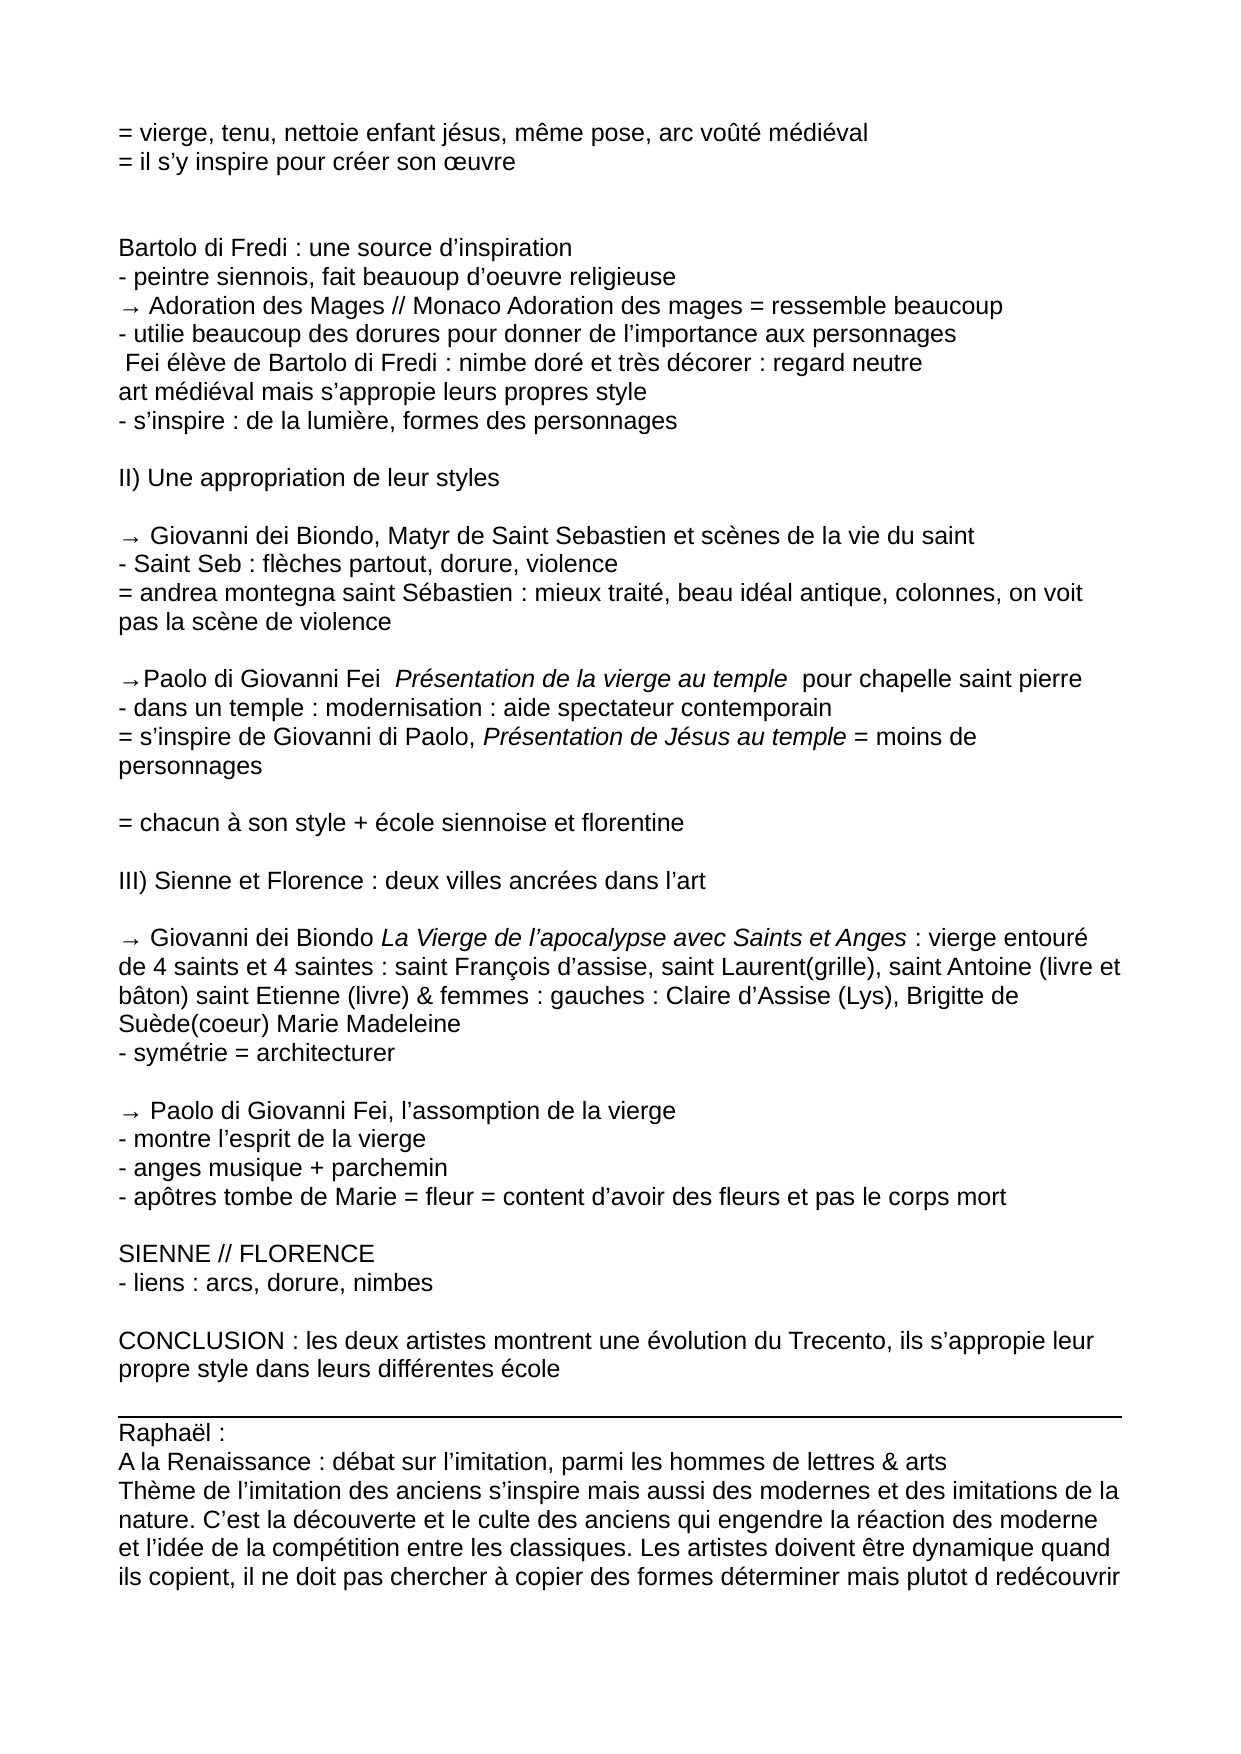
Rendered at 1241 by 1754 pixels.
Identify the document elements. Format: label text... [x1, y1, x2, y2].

text - Saint Seb : flèches partout, dorure, violence [118, 549, 1122, 578]
text - apôtres tombe de Marie = fleur = content d’avoir des fleurs et pas le corps mort [118, 1182, 1122, 1211]
text - montre l’esprit de la vierge [118, 1124, 1122, 1153]
text - s’inspire : de la lumière, formes des personnages [118, 406, 1122, 434]
text Thème de l’imitation des anciens s’inspire mais aussi des modernes et des imitations de la nature. C’est la découverte et le culte des anciens qui engendre la réaction des moderne et l’idée de la compétition entre les classiques. Les artistes doivent être dynamique quand ils copient, il ne doit pas chercher à copier des formes déterminer mais plutot d redécouvrir [118, 1476, 1122, 1591]
text = chacun à son style + école siennoise et florentine [118, 808, 1122, 837]
text = andrea montegna saint Sébastien : mieux traité, beau idéal antique, colonnes, on voit pas la scène de violence [118, 578, 1122, 636]
text Raphaël : [118, 1418, 1122, 1447]
text - utilie beaucoup des dorures pour donner de l’importance aux personnages [118, 319, 1122, 348]
text - dans un temple : modernisation : aide spectateur contemporain [118, 693, 1122, 722]
text → Paolo di Giovanni Fei, l’assomption de la vierge [118, 1096, 1122, 1124]
text → Giovanni dei Biondo, Matyr de Saint Sebastien et scènes de la vie du saint [118, 521, 1122, 549]
text CONCLUSION : les deux artistes montrent une évolution du Trecento, ils s’appropie leur propre style dans leurs différentes école [118, 1326, 1122, 1383]
text art médiéval mais s’appropie leurs propres style [118, 377, 1122, 406]
text SIENNE // FLORENCE [118, 1239, 1122, 1268]
text - peintre siennois, fait beauoup d’oeuvre religieuse [118, 262, 1122, 291]
text Bartolo di Fredi : une source d’inspiration [118, 233, 1122, 262]
text → Adoration des Mages // Monaco Adoration des mages = ressemble beaucoup [118, 291, 1122, 319]
text - anges musique + parchemin [118, 1153, 1122, 1182]
text - liens : arcs, dorure, nimbes [118, 1268, 1122, 1297]
text = vierge, tenu, nettoie enfant jésus, même pose, arc voûté médiéval [118, 118, 1122, 147]
text A la Renaissance : débat sur l’imitation, parmi les hommes de lettres & arts [118, 1447, 1122, 1476]
text III) Sienne et Florence : deux villes ancrées dans l’art [118, 866, 1122, 894]
text → Giovanni dei Biondo La Vierge de l’apocalypse avec Saints et Anges : vierge entouré de 4 saints et 4 saintes : saint François d’assise, saint Laurent(grille), saint Antoine (livre et bâton) saint Etienne (livre) & femmes : gauches : Claire d’Assise (Lys), Brigitte de Suède(coeur) Marie Madeleine [118, 923, 1122, 1038]
text Fei élève de Bartolo di Fredi : nimbe doré et très décorer : regard neutre [118, 348, 1122, 377]
text = s’inspire de Giovanni di Paolo, Présentation de Jésus au temple = moins de personnages [118, 722, 1122, 779]
text II) Une appropriation de leur styles [118, 463, 1122, 492]
text →Paolo di Giovanni Fei Présentation de la vierge au temple pour chapelle saint pierre [118, 664, 1122, 693]
text = il s’y inspire pour créer son œuvre [118, 147, 1122, 176]
text - symétrie = architecturer [118, 1038, 1122, 1067]
